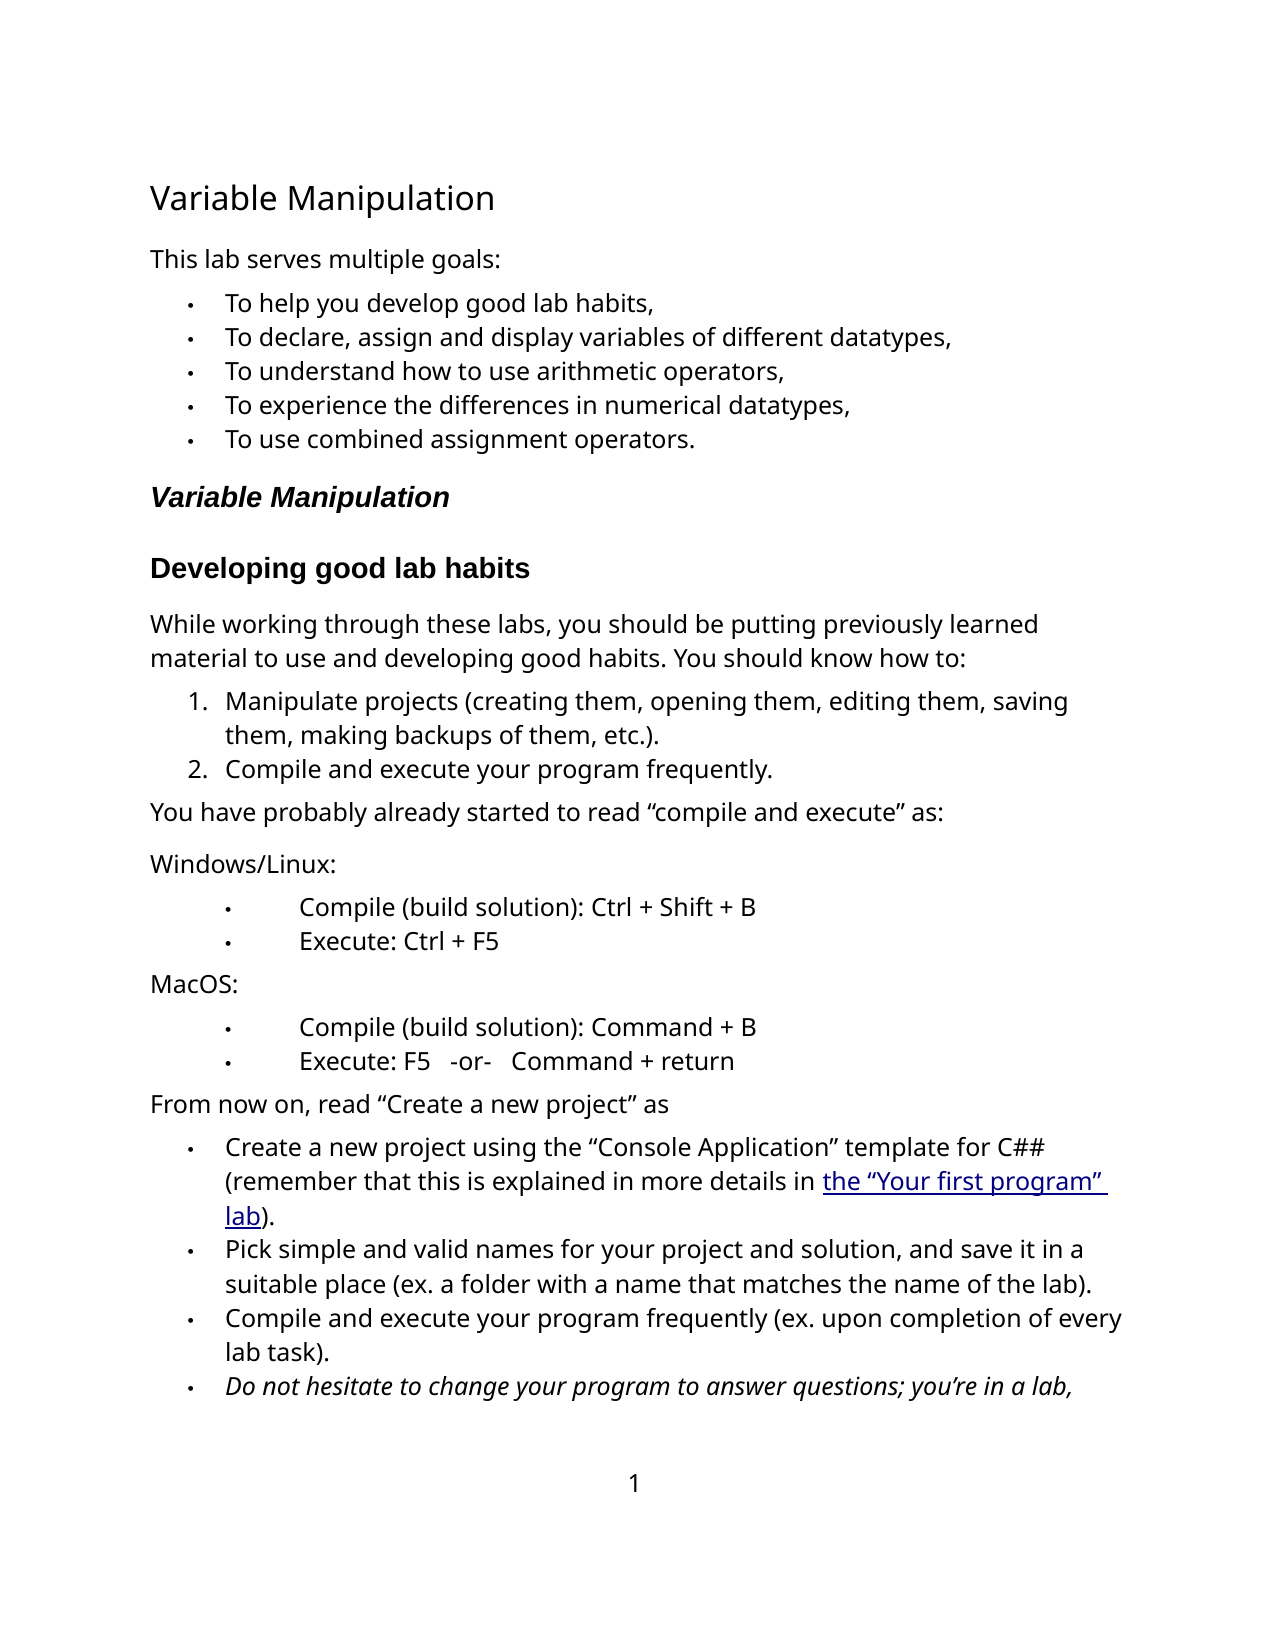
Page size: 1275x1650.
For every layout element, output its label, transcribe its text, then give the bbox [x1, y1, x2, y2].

list Create a new project using the “Console Application” template for C## (remember that this is explained in more details in the “Your first program” lab). [187, 1130, 1125, 1232]
text While working through these labs, you should be putting previously learned material to use and developing good habits. You should know how to: [150, 607, 1125, 675]
text MacOS: [150, 967, 1125, 1001]
text This lab serves multiple goals: [150, 242, 1125, 276]
list Compile and execute your program frequently (ex. upon completion of every lab task). [187, 1300, 1125, 1368]
list To declare, assign and display variables of different datatypes, [187, 319, 1125, 353]
list Execute: Ctrl + F5 [225, 924, 1125, 958]
subtitle Variable Manipulation [150, 481, 1125, 514]
list To help you develop good lab habits, [187, 285, 1125, 319]
text Windows/Linux: [150, 847, 1125, 881]
subtitle Variable Manipulation [150, 175, 1125, 221]
text From now on, read “Create a new project” as [150, 1087, 1125, 1121]
list To experience the differences in numerical datatypes, [187, 387, 1125, 421]
list Compile (build solution): Ctrl + Shift + B [225, 890, 1125, 924]
list Do not hesitate to change your program to answer questions; you’re in a lab, [187, 1368, 1125, 1402]
list Manipulate projects (creating them, opening them, editing them, saving them, making backups of them, etc.). [187, 684, 1125, 752]
text You have probably already started to read “compile and execute” as: [150, 795, 1125, 829]
list Execute: F5 -or- Command + return [225, 1044, 1125, 1078]
list Compile and execute your program frequently. [187, 752, 1125, 786]
list To understand how to use arithmetic operators, [187, 353, 1125, 387]
list Compile (build solution): Command + B [225, 1010, 1125, 1044]
subtitle Developing good lab habits [150, 552, 1125, 585]
list To use combined assignment operators. [187, 421, 1125, 456]
list Pick simple and valid names for your project and solution, and save it in a suitable place (ex. a folder with a name that matches the name of the lab). [187, 1232, 1125, 1300]
